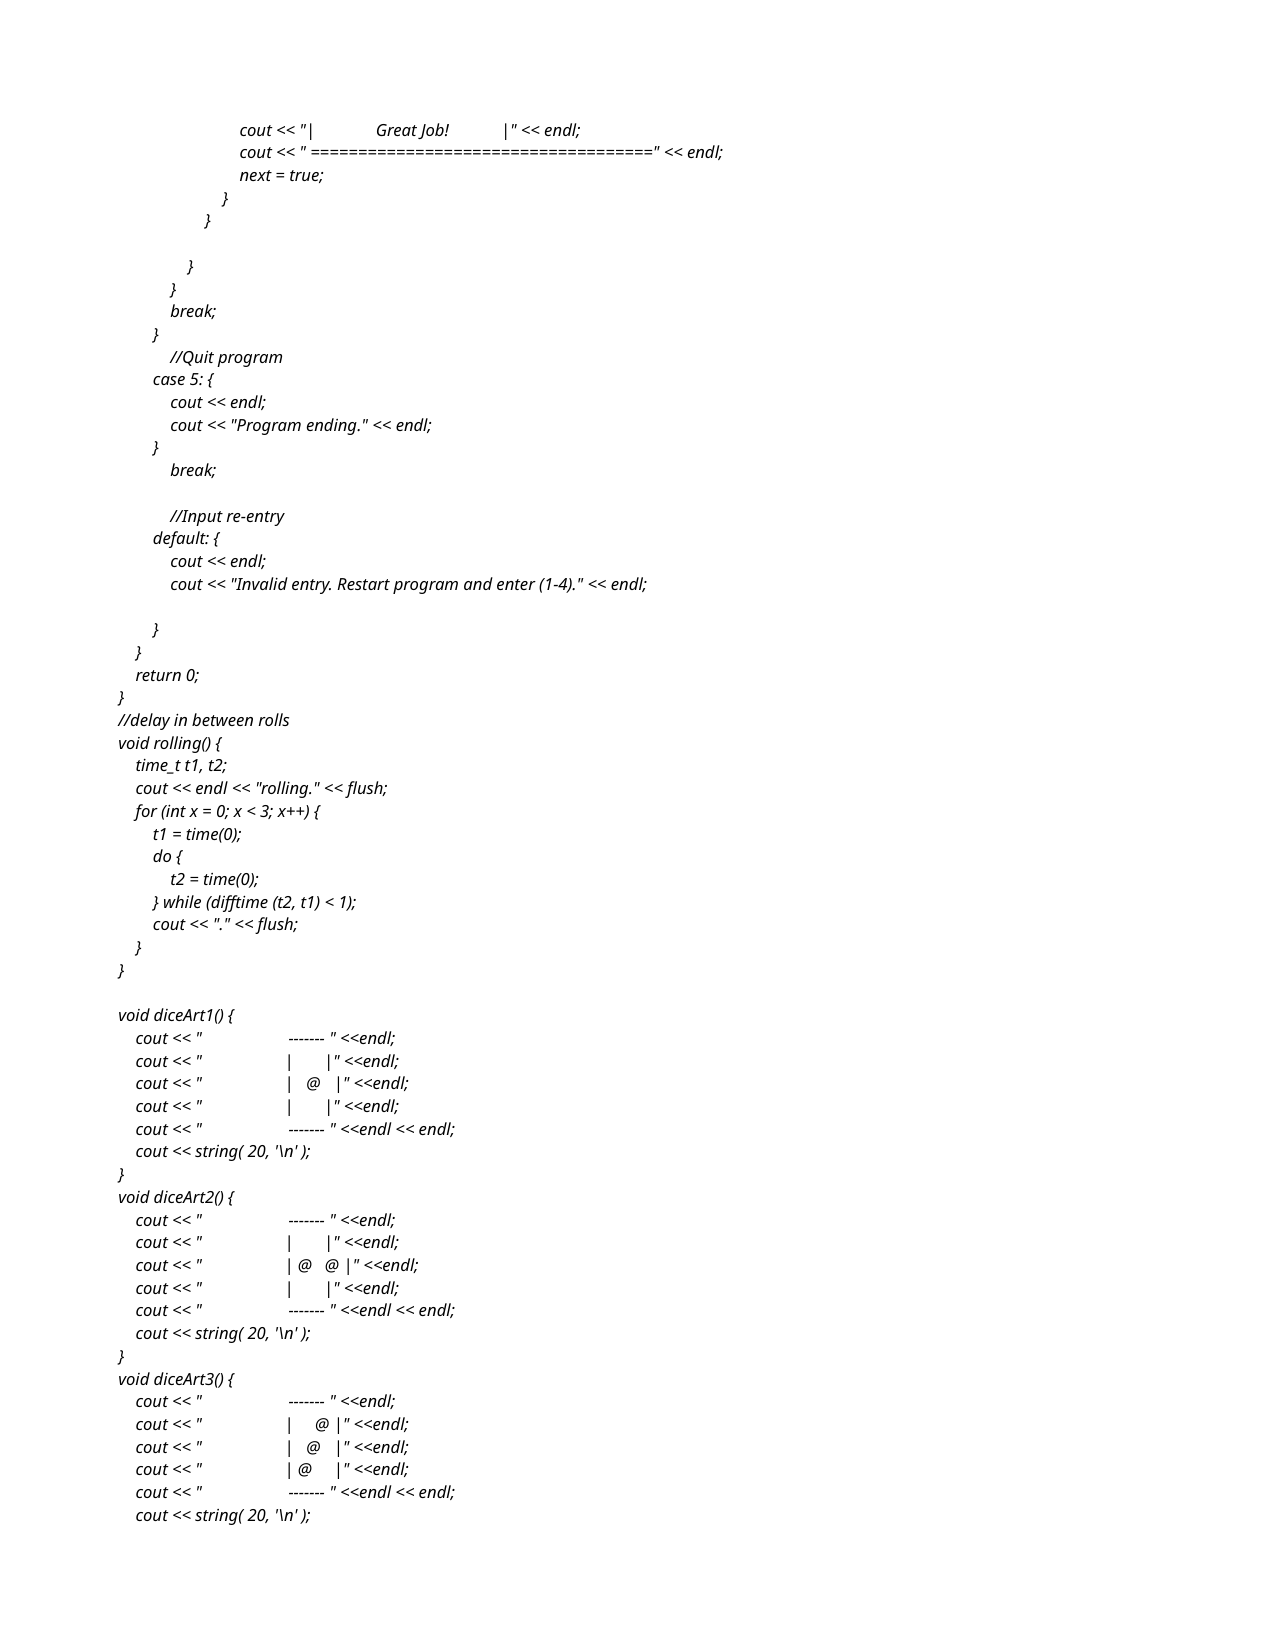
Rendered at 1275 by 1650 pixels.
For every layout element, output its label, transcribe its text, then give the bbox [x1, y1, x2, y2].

text } [118, 254, 1157, 277]
text cout << " | |" <<endl; [118, 1276, 1157, 1299]
text cout << " | |" <<endl; [118, 1094, 1157, 1117]
text cout << " | @ |" <<endl; [118, 1072, 1157, 1094]
text t2 = time(0); [118, 867, 1157, 890]
text cout << "| Great Job! |" << endl; [118, 118, 1157, 141]
text cout << "Program ending." << endl; [118, 413, 1157, 436]
text cout << endl; [118, 391, 1157, 413]
text default: { [118, 527, 1157, 549]
text return 0; [118, 663, 1157, 686]
text do { [118, 845, 1157, 867]
text cout << " | @ |" <<endl; [118, 1458, 1157, 1481]
text } [118, 322, 1157, 345]
text } [118, 686, 1157, 708]
text cout << "Invalid entry. Restart program and enter (1-4)." << endl; [118, 572, 1157, 595]
text void diceArt1() { [118, 1004, 1157, 1026]
text cout << " ------- " <<endl << endl; [118, 1117, 1157, 1140]
text cout << " ------- " <<endl; [118, 1026, 1157, 1049]
text cout << " | |" <<endl; [118, 1049, 1157, 1072]
text break; [118, 300, 1157, 322]
text cout << string( 20, '\n' ); [118, 1503, 1157, 1526]
text cout << "." << flush; [118, 913, 1157, 936]
text cout << string( 20, '\n' ); [118, 1140, 1157, 1163]
text cout << " ------- " <<endl; [118, 1208, 1157, 1231]
text //Input re-entry [118, 504, 1157, 527]
text } [118, 436, 1157, 459]
text void diceArt3() { [118, 1367, 1157, 1390]
text cout << endl << "rolling." << flush; [118, 777, 1157, 799]
text //Quit program [118, 345, 1157, 368]
text case 5: { [118, 368, 1157, 391]
text for (int x = 0; x < 3; x++) { [118, 799, 1157, 822]
text } [118, 936, 1157, 958]
text break; [118, 459, 1157, 481]
text } [118, 640, 1157, 663]
text } [118, 958, 1157, 981]
text } while (difftime (t2, t1) < 1); [118, 890, 1157, 913]
text void rolling() { [118, 731, 1157, 754]
text cout << string( 20, '\n' ); [118, 1322, 1157, 1344]
text cout << " | @ |" <<endl; [118, 1435, 1157, 1458]
text next = true; [118, 163, 1157, 186]
text time_t t1, t2; [118, 754, 1157, 777]
text } [118, 277, 1157, 300]
text t1 = time(0); [118, 822, 1157, 845]
text cout << " | @ @ |" <<endl; [118, 1253, 1157, 1276]
text cout << " | |" <<endl; [118, 1231, 1157, 1253]
text cout << endl; [118, 549, 1157, 572]
text cout << " ------- " <<endl; [118, 1390, 1157, 1412]
text cout << " ------- " <<endl << endl; [118, 1481, 1157, 1503]
text //delay in between rolls [118, 708, 1157, 731]
text } [118, 186, 1157, 209]
text } [118, 1163, 1157, 1185]
text cout << " ====================================" << endl; [118, 141, 1157, 163]
text cout << " ------- " <<endl << endl; [118, 1299, 1157, 1322]
text void diceArt2() { [118, 1185, 1157, 1208]
text } [118, 1344, 1157, 1367]
text cout << " | @ |" <<endl; [118, 1412, 1157, 1435]
text } [118, 618, 1157, 640]
text } [118, 209, 1157, 232]
